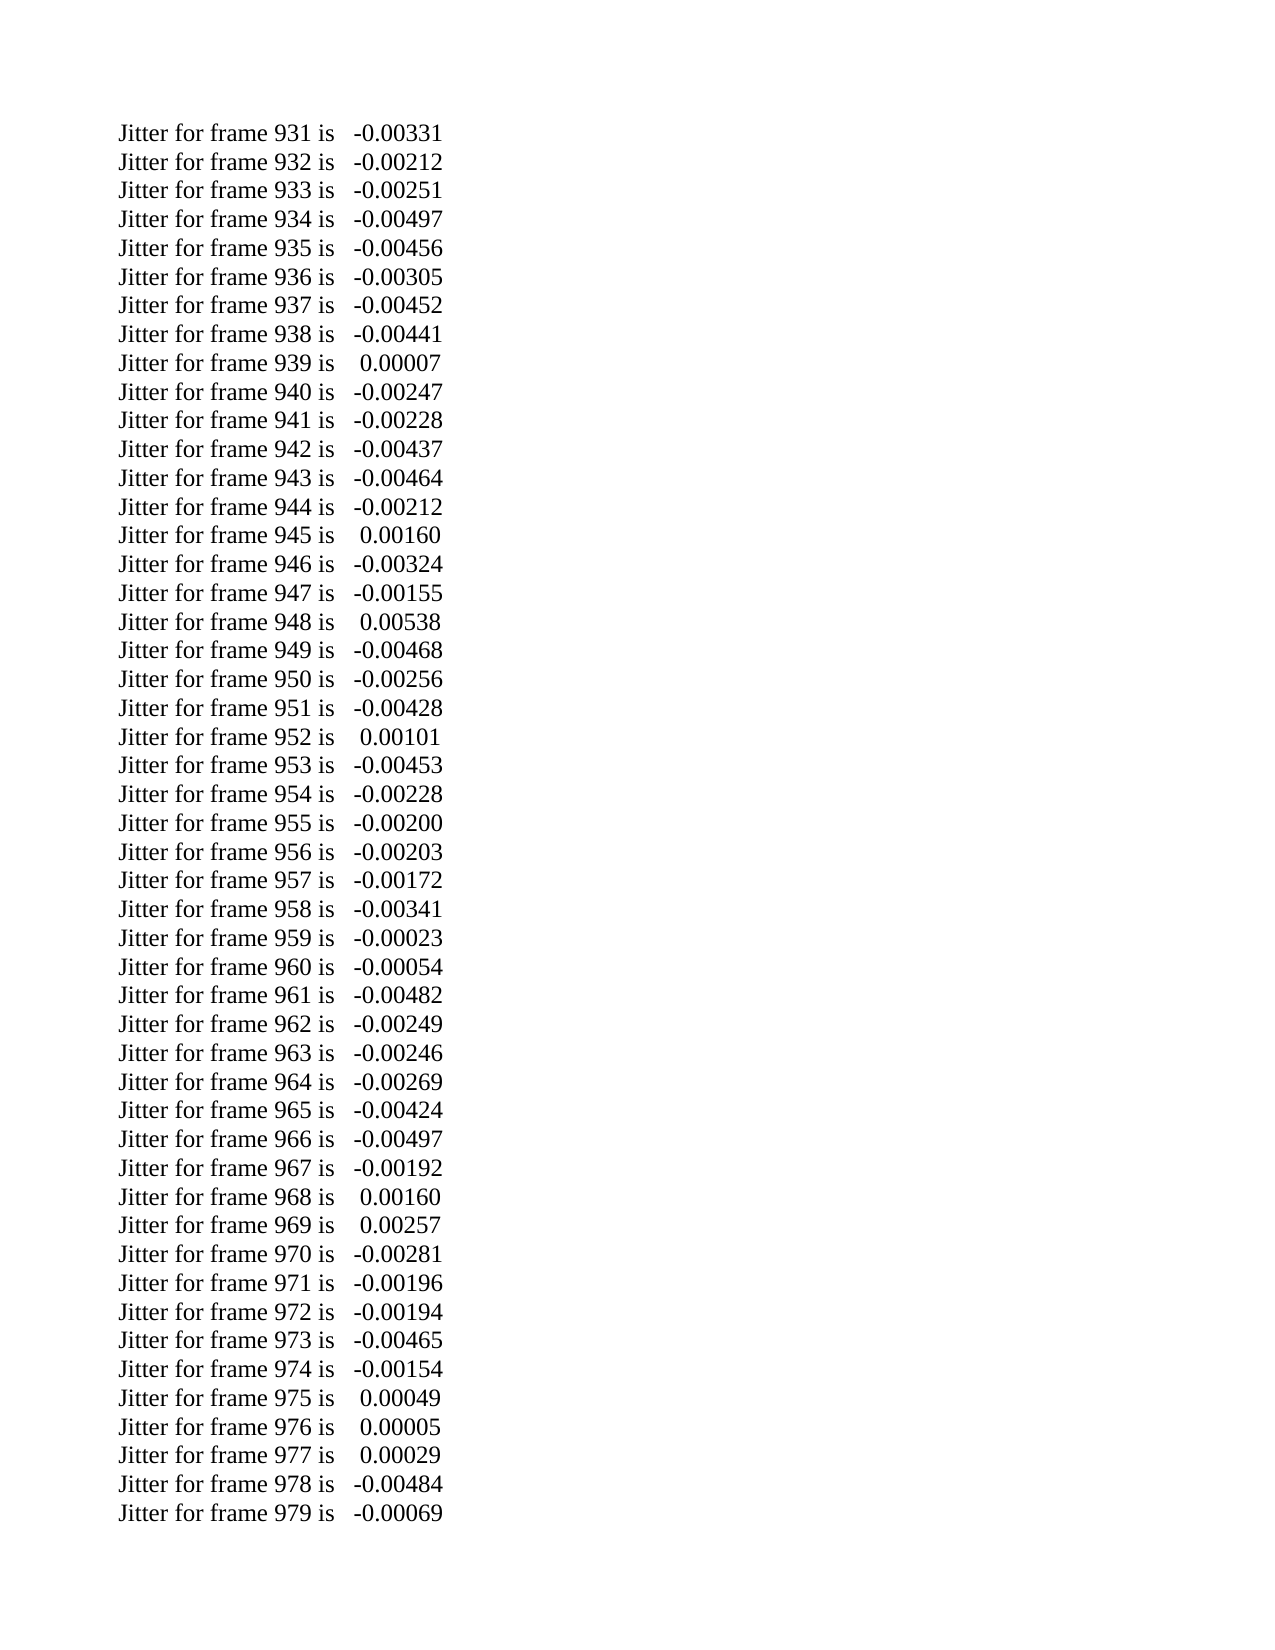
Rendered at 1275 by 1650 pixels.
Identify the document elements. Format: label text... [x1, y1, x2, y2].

text Jitter for frame 941 is -0.00228 [118, 406, 1157, 434]
text Jitter for frame 970 is -0.00281 [118, 1239, 1157, 1268]
text Jitter for frame 978 is -0.00484 [118, 1469, 1157, 1498]
text Jitter for frame 946 is -0.00324 [118, 549, 1157, 578]
text Jitter for frame 943 is -0.00464 [118, 463, 1157, 492]
text Jitter for frame 954 is -0.00228 [118, 779, 1157, 808]
text Jitter for frame 966 is -0.00497 [118, 1124, 1157, 1153]
text Jitter for frame 955 is -0.00200 [118, 808, 1157, 837]
text Jitter for frame 935 is -0.00456 [118, 233, 1157, 262]
text Jitter for frame 951 is -0.00428 [118, 693, 1157, 722]
text Jitter for frame 974 is -0.00154 [118, 1354, 1157, 1383]
text Jitter for frame 961 is -0.00482 [118, 981, 1157, 1009]
text Jitter for frame 942 is -0.00437 [118, 434, 1157, 463]
text Jitter for frame 965 is -0.00424 [118, 1096, 1157, 1124]
text Jitter for frame 949 is -0.00468 [118, 636, 1157, 664]
text Jitter for frame 938 is -0.00441 [118, 319, 1157, 348]
text Jitter for frame 934 is -0.00497 [118, 204, 1157, 233]
text Jitter for frame 932 is -0.00212 [118, 147, 1157, 176]
text Jitter for frame 969 is 0.00257 [118, 1211, 1157, 1239]
text Jitter for frame 953 is -0.00453 [118, 751, 1157, 779]
text Jitter for frame 959 is -0.00023 [118, 923, 1157, 952]
text Jitter for frame 973 is -0.00465 [118, 1326, 1157, 1354]
text Jitter for frame 948 is 0.00538 [118, 607, 1157, 636]
text Jitter for frame 933 is -0.00251 [118, 176, 1157, 204]
text Jitter for frame 957 is -0.00172 [118, 866, 1157, 894]
text Jitter for frame 964 is -0.00269 [118, 1067, 1157, 1096]
text Jitter for frame 971 is -0.00196 [118, 1268, 1157, 1297]
text Jitter for frame 936 is -0.00305 [118, 262, 1157, 291]
text Jitter for frame 962 is -0.00249 [118, 1009, 1157, 1038]
text Jitter for frame 975 is 0.00049 [118, 1383, 1157, 1412]
text Jitter for frame 977 is 0.00029 [118, 1441, 1157, 1469]
text Jitter for frame 976 is 0.00005 [118, 1412, 1157, 1441]
text Jitter for frame 944 is -0.00212 [118, 492, 1157, 521]
text Jitter for frame 979 is -0.00069 [118, 1498, 1157, 1527]
text Jitter for frame 956 is -0.00203 [118, 837, 1157, 866]
text Jitter for frame 958 is -0.00341 [118, 894, 1157, 923]
text Jitter for frame 963 is -0.00246 [118, 1038, 1157, 1067]
text Jitter for frame 945 is 0.00160 [118, 521, 1157, 549]
text Jitter for frame 940 is -0.00247 [118, 377, 1157, 406]
text Jitter for frame 950 is -0.00256 [118, 664, 1157, 693]
text Jitter for frame 931 is -0.00331 [118, 118, 1157, 147]
text Jitter for frame 937 is -0.00452 [118, 291, 1157, 319]
text Jitter for frame 947 is -0.00155 [118, 578, 1157, 607]
text Jitter for frame 972 is -0.00194 [118, 1297, 1157, 1326]
text Jitter for frame 967 is -0.00192 [118, 1153, 1157, 1182]
text Jitter for frame 939 is 0.00007 [118, 348, 1157, 377]
text Jitter for frame 960 is -0.00054 [118, 952, 1157, 981]
text Jitter for frame 968 is 0.00160 [118, 1182, 1157, 1211]
text Jitter for frame 952 is 0.00101 [118, 722, 1157, 751]
